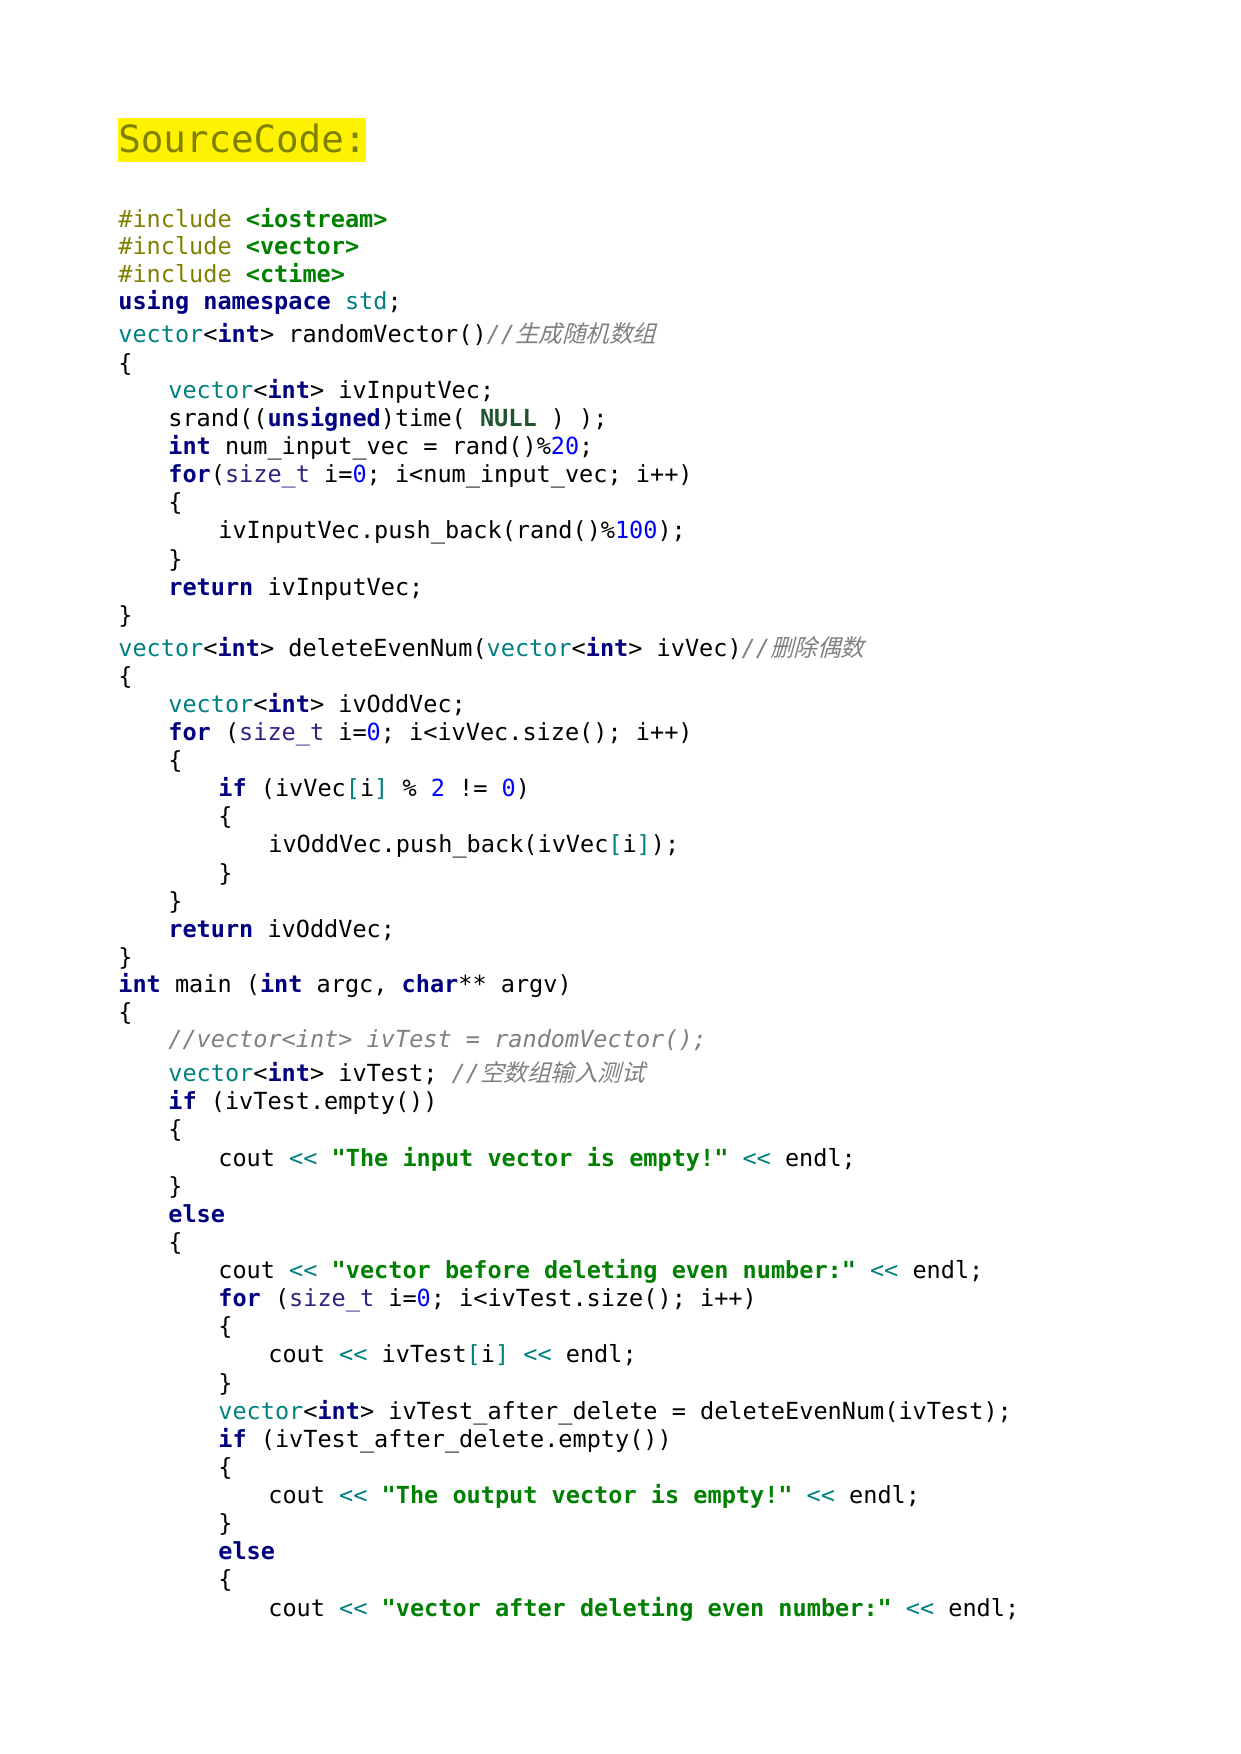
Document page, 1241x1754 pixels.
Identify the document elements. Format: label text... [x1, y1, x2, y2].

text { [118, 747, 1122, 775]
text { [118, 998, 1122, 1026]
text for (size_t i=0; i<ivTest.size(); i++) [118, 1285, 1122, 1313]
text { [118, 349, 1122, 376]
text ivOddVec.push_back(ivVec[i]); [118, 831, 1122, 859]
text { [118, 663, 1122, 690]
text using namespace std; [118, 288, 1122, 315]
text cout << "The input vector is empty!" << endl; [118, 1144, 1122, 1172]
text vector<int> ivInputVec; [118, 376, 1122, 404]
text #include <ctime> [118, 260, 1122, 288]
text int num_input_vec = rand()%20; [118, 433, 1122, 461]
text { [118, 1453, 1122, 1482]
text vector<int> randomVector()//生成随机数组 [118, 315, 1122, 349]
text #include <iostream> [118, 205, 1122, 233]
text #include <vector> [118, 233, 1122, 260]
text vector<int> ivTest_after_delete = deleteEvenNum(ivTest); [118, 1397, 1122, 1425]
text return ivOddVec; [118, 915, 1122, 943]
text if (ivVec[i] % 2 != 0) [118, 775, 1122, 803]
text { [118, 1116, 1122, 1144]
text else [118, 1538, 1122, 1566]
text { [118, 803, 1122, 831]
text if (ivTest.empty()) [118, 1088, 1122, 1116]
text //vector<int> ivTest = randomVector(); [118, 1026, 1122, 1054]
text cout << "vector before deleting even number:" << endl; [118, 1257, 1122, 1285]
text vector<int> deleteEvenNum(vector<int> ivVec)//删除偶数 [118, 629, 1122, 663]
text else [118, 1200, 1122, 1228]
text if (ivTest_after_delete.empty()) [118, 1425, 1122, 1453]
text } [118, 601, 1122, 629]
text int main (int argc, char** argv) [118, 971, 1122, 998]
text } [118, 943, 1122, 971]
text cout << "The output vector is empty!" << endl; [118, 1482, 1122, 1510]
text { [118, 1313, 1122, 1341]
text } [118, 859, 1122, 887]
text vector<int> ivTest; //空数组输入测试 [118, 1054, 1122, 1088]
text } [118, 1369, 1122, 1397]
text for(size_t i=0; i<num_input_vec; i++) [118, 461, 1122, 489]
text ivInputVec.push_back(rand()%100); [118, 517, 1122, 545]
text srand((unsigned)time( NULL ) ); [118, 404, 1122, 433]
text vector<int> ivOddVec; [118, 690, 1122, 718]
text { [118, 1566, 1122, 1594]
text } [118, 545, 1122, 573]
text { [118, 1228, 1122, 1257]
text } [118, 887, 1122, 915]
text for (size_t i=0; i<ivVec.size(); i++) [118, 718, 1122, 747]
text } [118, 1510, 1122, 1538]
text } [118, 1172, 1122, 1200]
text cout << ivTest[i] << endl; [118, 1341, 1122, 1369]
text return ivInputVec; [118, 573, 1122, 601]
text { [118, 489, 1122, 517]
text SourceCode: [118, 118, 1122, 162]
text cout << "vector after deleting even number:" << endl; [118, 1594, 1122, 1622]
